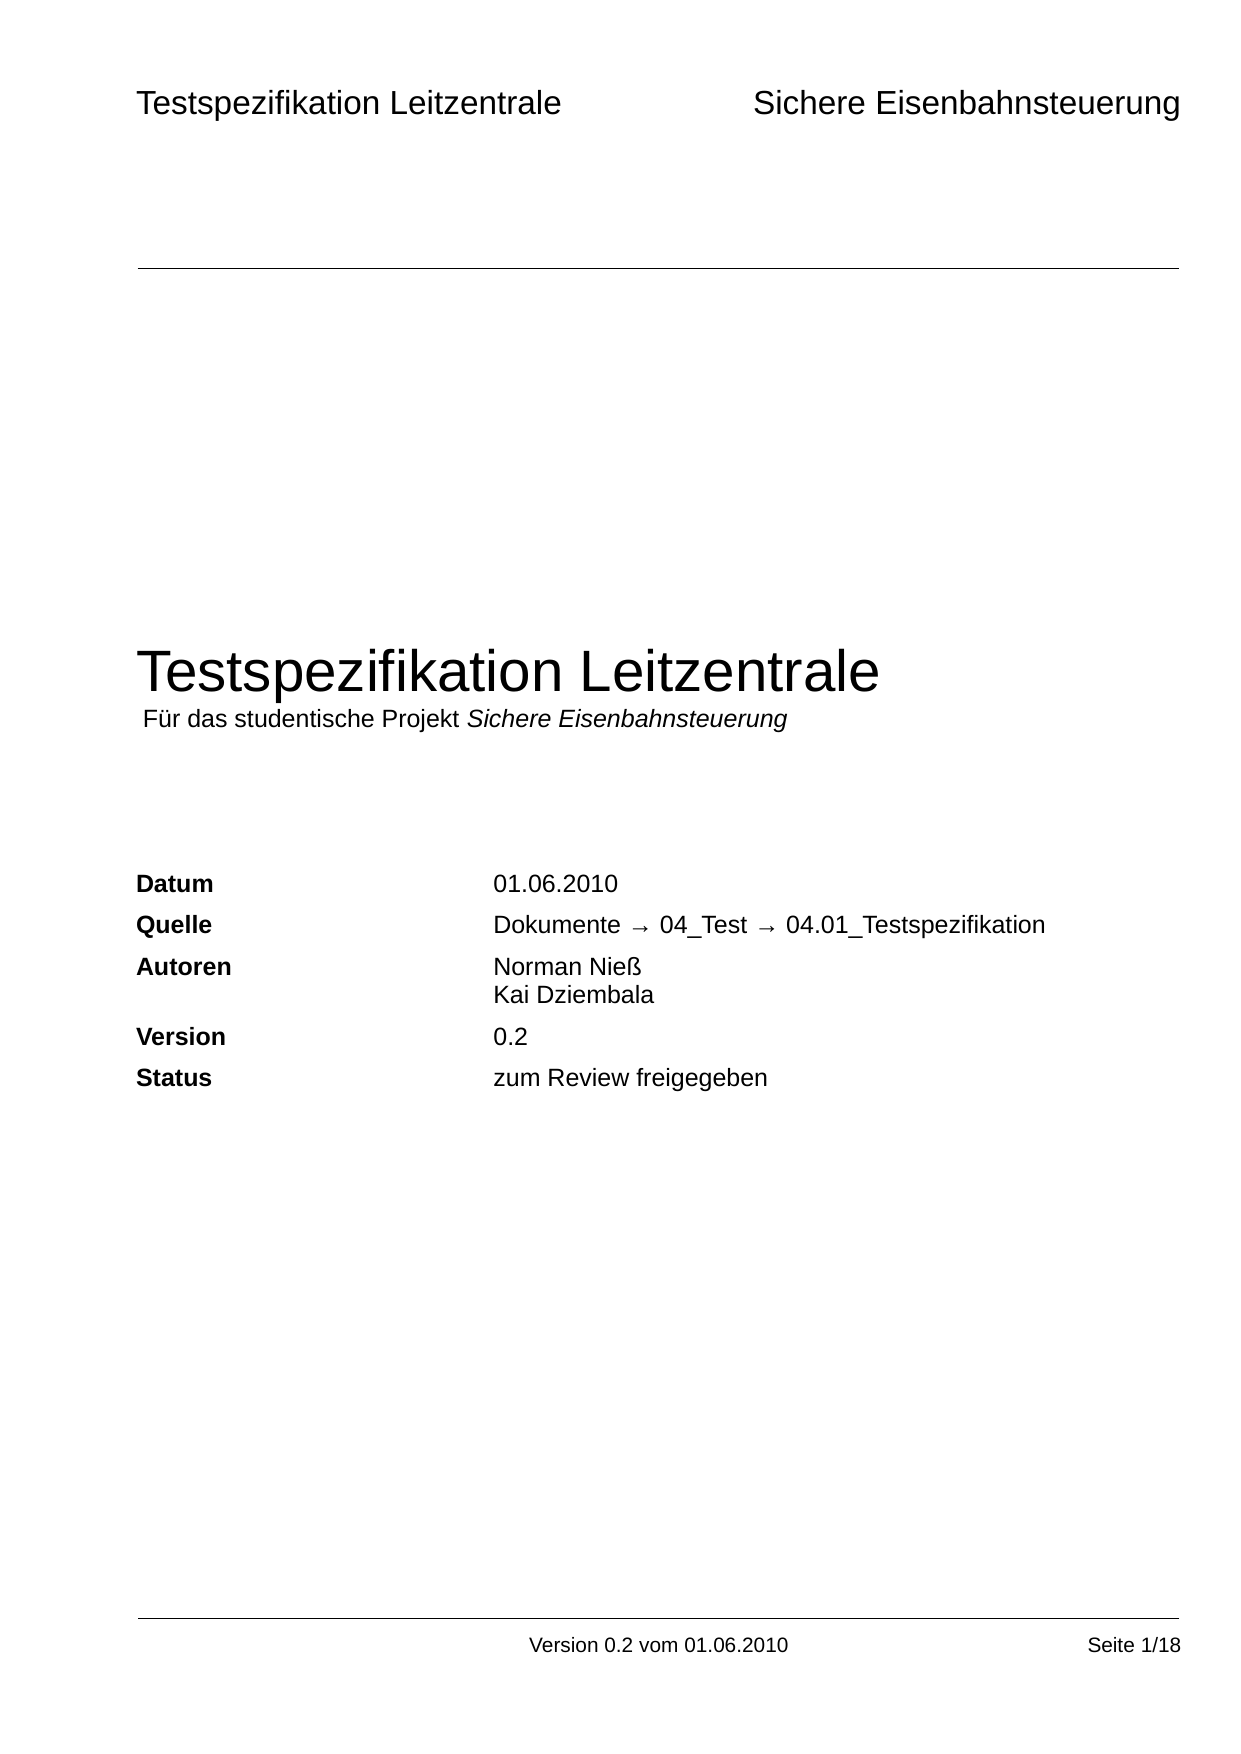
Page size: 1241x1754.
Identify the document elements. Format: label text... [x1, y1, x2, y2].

text Datum 01.06.2010 [136, 869, 1181, 898]
title Testspezifikation Leitzentrale [136, 637, 1181, 704]
text Für das studentische Projekt Sichere Eisenbahnsteuerung [136, 704, 1181, 733]
text Quelle Dokumente → 04_Test → 04.01_Testspezifikation [136, 910, 1181, 939]
text Autoren Norman Nieß [136, 952, 1181, 980]
text Version 0.2 [136, 1022, 1181, 1050]
text Status zum Review freigegeben [136, 1063, 1181, 1092]
text Kai Dziembala [136, 980, 1181, 1009]
